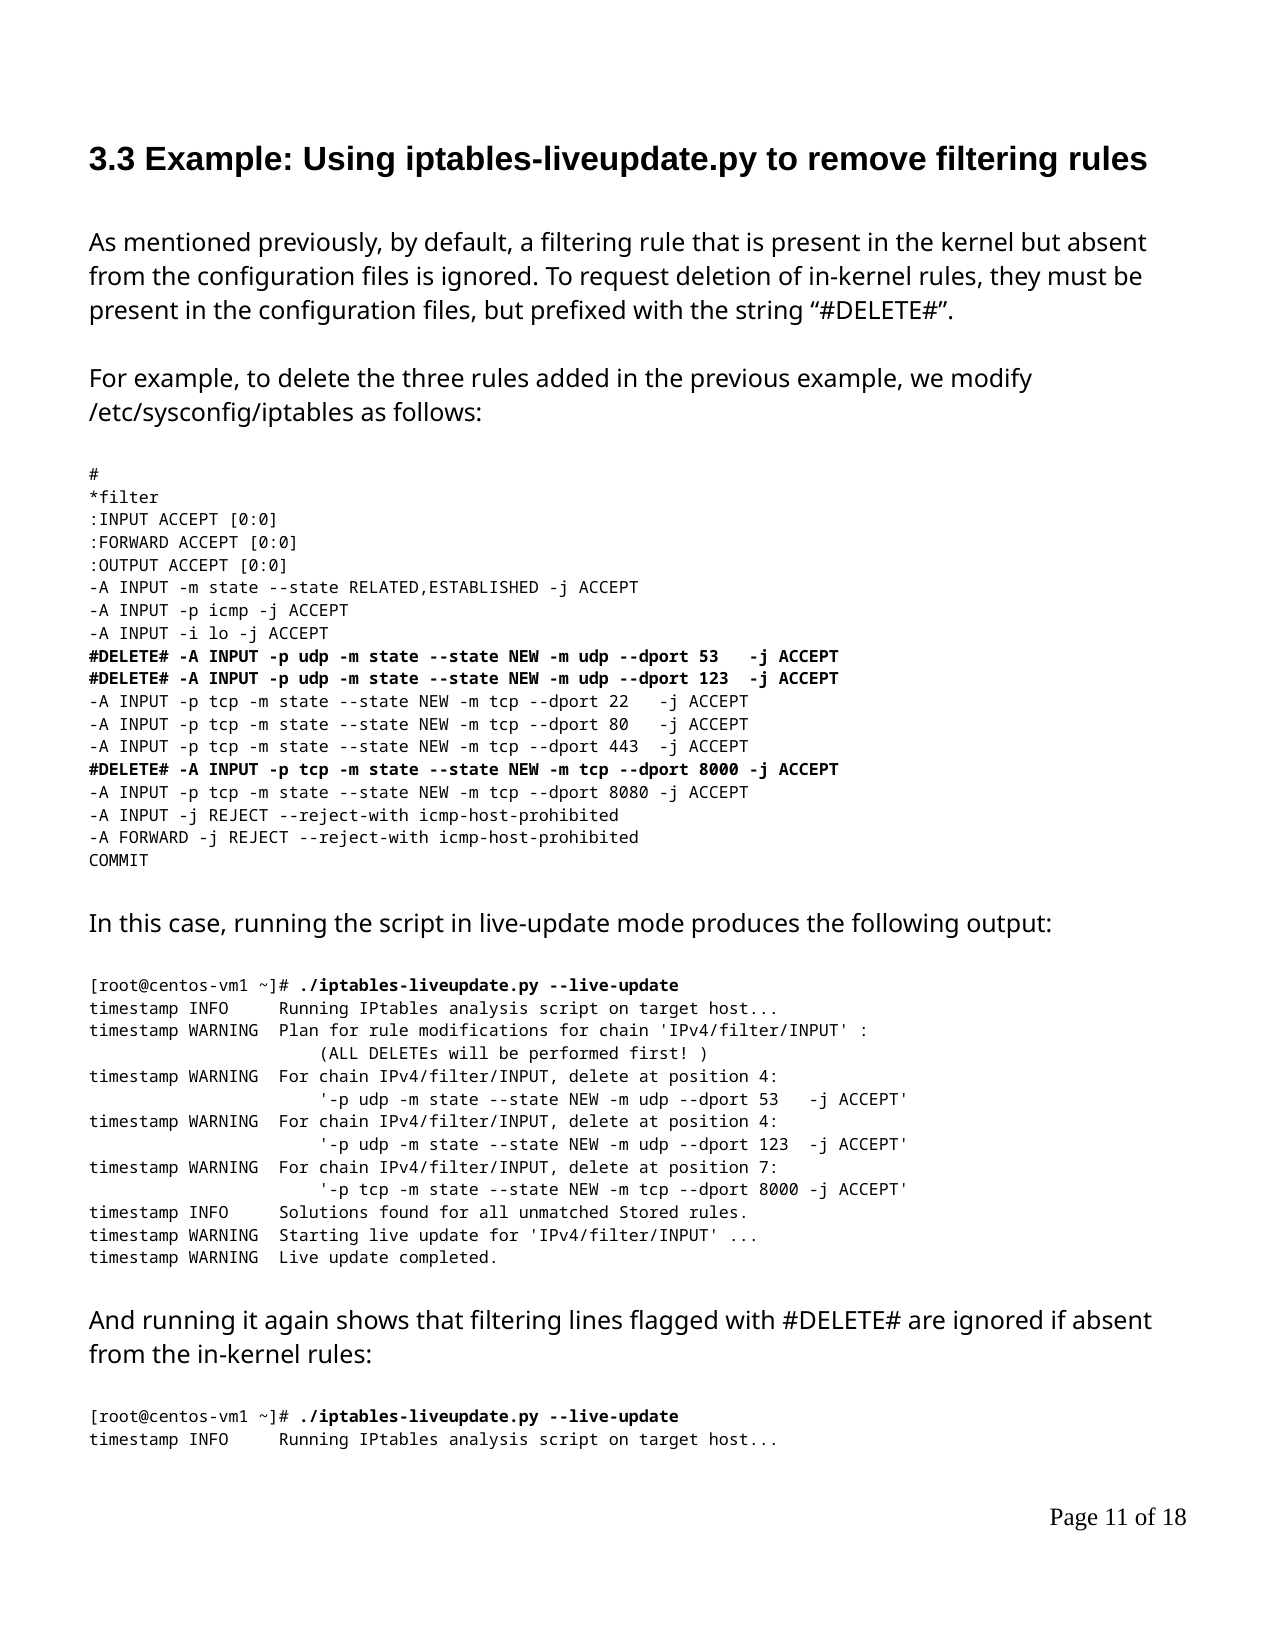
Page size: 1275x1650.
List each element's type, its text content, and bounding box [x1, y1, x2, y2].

text timestamp WARNING For chain IPv4/filter/INPUT, delete at position 7: [88, 1155, 1186, 1178]
text timestamp WARNING Live update completed. [88, 1246, 1186, 1269]
text #DELETE# -A INPUT -p tcp -m state --state NEW -m tcp --dport 8000 -j ACCEPT [88, 758, 1186, 781]
text :OUTPUT ACCEPT [0:0] [88, 553, 1186, 576]
text '-p udp -m state --state NEW -m udp --dport 53 -j ACCEPT' [88, 1087, 1186, 1110]
text timestamp WARNING Starting live update for 'IPv4/filter/INPUT' ... [88, 1223, 1186, 1246]
text '-p tcp -m state --state NEW -m tcp --dport 8000 -j ACCEPT' [88, 1178, 1186, 1201]
text timestamp WARNING For chain IPv4/filter/INPUT, delete at position 4: [88, 1110, 1186, 1132]
text -A INPUT -j REJECT --reject-with icmp-host-prohibited [88, 803, 1186, 826]
text #DELETE# -A INPUT -p udp -m state --state NEW -m udp --dport 123 -j ACCEPT [88, 667, 1186, 690]
text [root@centos-vm1 ~]# ./iptables-liveupdate.py --live-update [88, 1405, 1186, 1428]
text timestamp WARNING For chain IPv4/filter/INPUT, delete at position 4: [88, 1064, 1186, 1087]
text timestamp INFO Solutions found for all unmatched Stored rules. [88, 1201, 1186, 1223]
text :INPUT ACCEPT [0:0] [88, 508, 1186, 531]
text timestamp WARNING Plan for rule modifications for chain 'IPv4/filter/INPUT' : [88, 1019, 1186, 1042]
text (ALL DELETEs will be performed first! ) [88, 1042, 1186, 1064]
text In this case, running the script in live-update mode produces the following output: [88, 905, 1186, 939]
text As mentioned previously, by default, a filtering rule that is present in the kernel but absent from the configuration files is ignored. To request deletion of in-kernel rules, they must be present in the configuration files, but prefixed with the string “#DELETE#”. [88, 224, 1186, 326]
text -A INPUT -p tcp -m state --state NEW -m tcp --dport 22 -j ACCEPT [88, 690, 1186, 712]
text For example, to delete the three rules added in the previous example, we modify /etc/sysconfig/iptables as follows: [88, 360, 1186, 428]
text -A INPUT -p tcp -m state --state NEW -m tcp --dport 443 -j ACCEPT [88, 735, 1186, 758]
text -A INPUT -p tcp -m state --state NEW -m tcp --dport 80 -j ACCEPT [88, 712, 1186, 735]
text *filter [88, 485, 1186, 508]
text # [88, 463, 1186, 485]
text [root@centos-vm1 ~]# ./iptables-liveupdate.py --live-update [88, 973, 1186, 996]
text -A INPUT -i lo -j ACCEPT [88, 622, 1186, 644]
text -A FORWARD -j REJECT --reject-with icmp-host-prohibited [88, 826, 1186, 849]
text -A INPUT -p icmp -j ACCEPT [88, 599, 1186, 622]
text timestamp INFO Running IPtables analysis script on target host... [88, 996, 1186, 1019]
text -A INPUT -p tcp -m state --state NEW -m tcp --dport 8080 -j ACCEPT [88, 781, 1186, 803]
text '-p udp -m state --state NEW -m udp --dport 123 -j ACCEPT' [88, 1132, 1186, 1155]
text #DELETE# -A INPUT -p udp -m state --state NEW -m udp --dport 53 -j ACCEPT [88, 644, 1186, 667]
text timestamp INFO Running IPtables analysis script on target host... [88, 1428, 1186, 1450]
subtitle 3.3 Example: Using iptables-liveupdate.py to remove filtering rules [88, 139, 1186, 178]
text And running it again shows that filtering lines flagged with #DELETE# are ignored if absent from the in-kernel rules: [88, 1303, 1186, 1371]
text COMMIT [88, 849, 1186, 871]
text :FORWARD ACCEPT [0:0] [88, 531, 1186, 553]
text -A INPUT -m state --state RELATED,ESTABLISHED -j ACCEPT [88, 576, 1186, 599]
